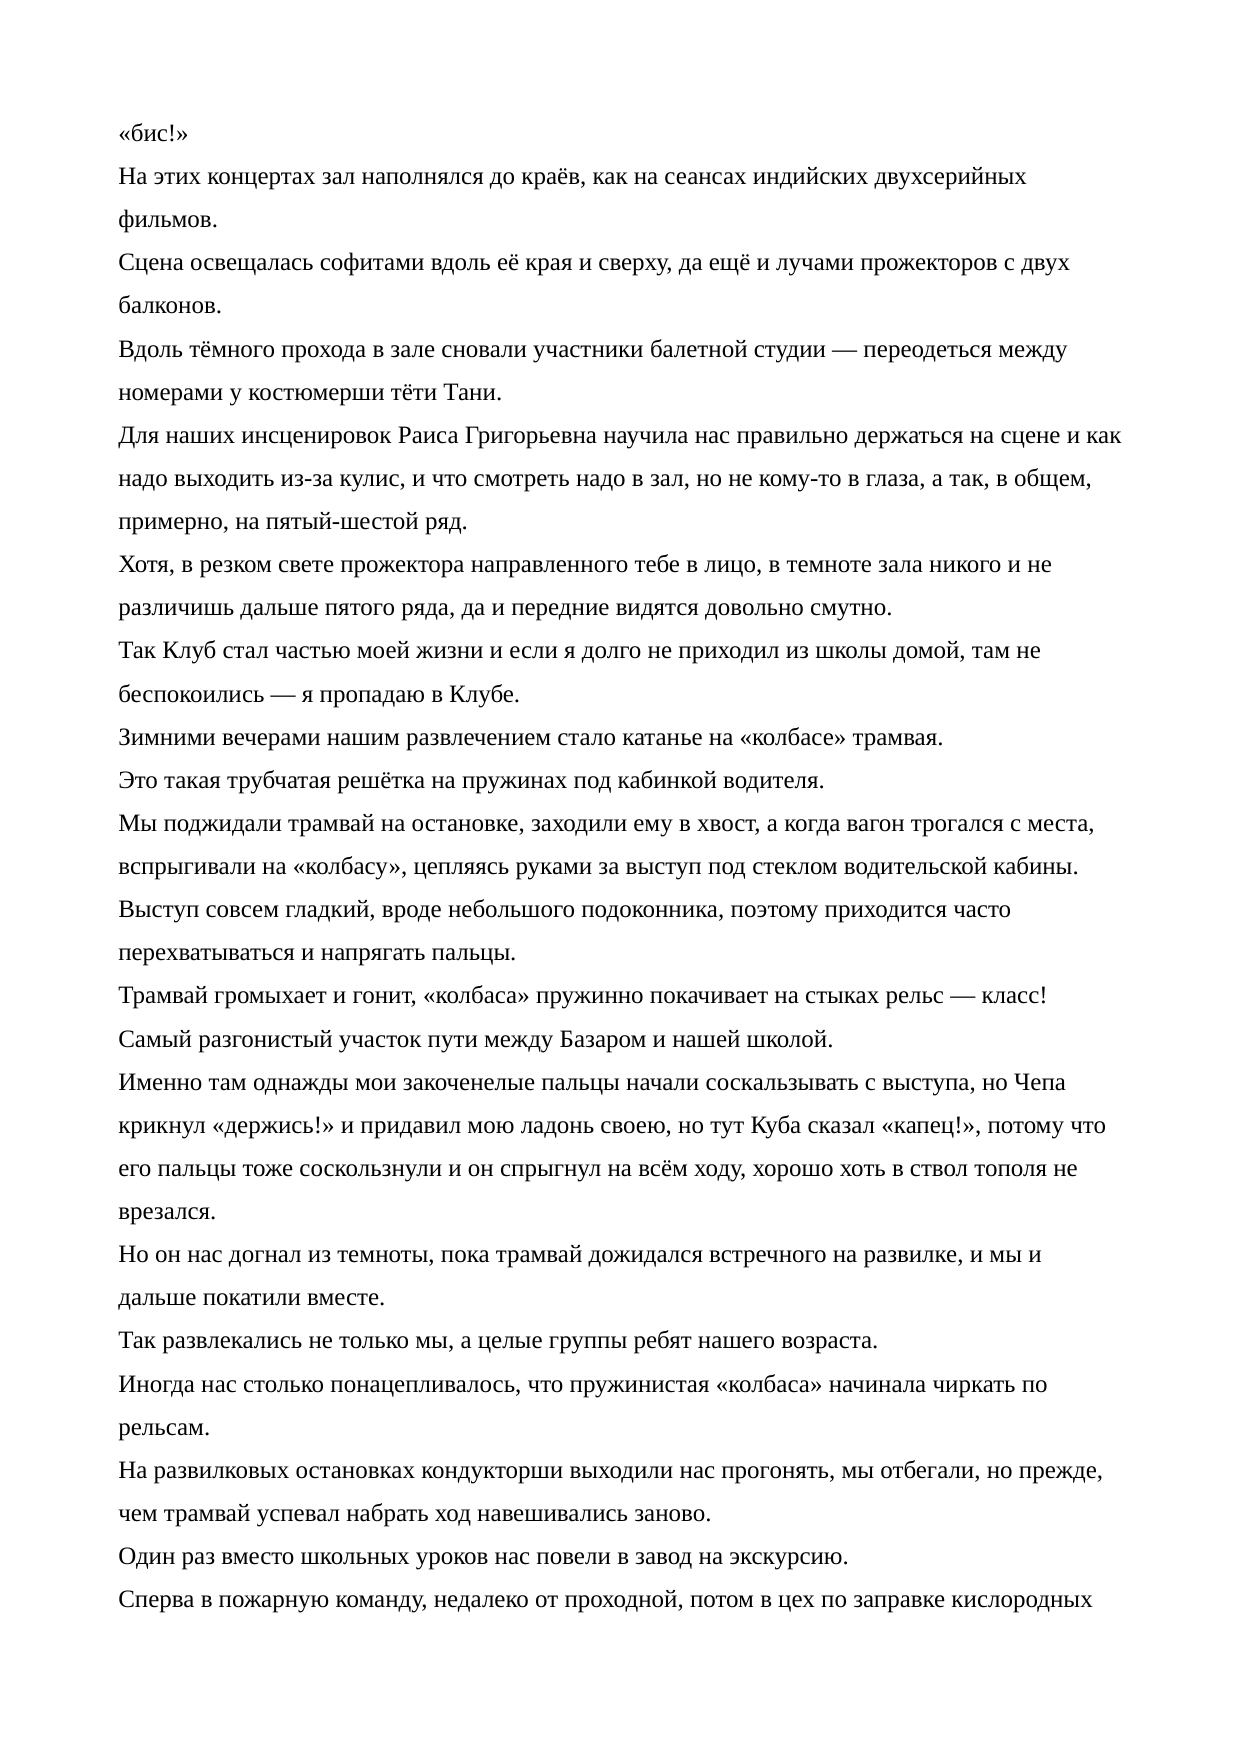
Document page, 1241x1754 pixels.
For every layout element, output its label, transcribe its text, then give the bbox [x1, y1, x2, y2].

text «бис!» [118, 118, 1122, 147]
text Это такая трубчатая решётка на пружинах под кабинкой водителя. [118, 765, 1122, 794]
text Вдоль тёмного прохода в зале сновали участники балетной студии — переодеться между номерами у костюмерши тёти Тани. [118, 334, 1122, 406]
text Трамвай громыхает и гонит, «колбаса» пружинно покачивает на стыках рельс — класс! [118, 981, 1122, 1009]
text Так развлекались не только мы, а целые группы ребят нашего возраста. [118, 1326, 1122, 1354]
text Так Клуб стал частью моей жизни и если я долго не приходил из школы домой, там не беспокоились — я пропадаю в Клубе. [118, 636, 1122, 707]
text Один раз вместо школьных уроков нас повели в завод на экскурсию. [118, 1541, 1122, 1570]
text Хотя, в резком свете прожектора направленного тебе в лицо, в темноте зала никого и не различишь дальше пятого ряда, да и передние видятся довольно смутно. [118, 549, 1122, 621]
text Для наших инсценировок Раиса Григорьевна научила нас правильно держаться на сцене и как надо выходить из-за кулис, и что смотреть надо в зал, но не кому-то в глаза, а так, в общем, примерно, на пятый-шестой ряд. [118, 420, 1122, 535]
text Сперва в пожарную команду, недалеко от проходной, потом в цех по заправке кислородных [118, 1584, 1122, 1613]
text Мы поджидали трамвай на остановке, заходили ему в хвост, а когда вагон трогался с места, вспрыгивали на «колбасу», цепляясь руками за выступ под стеклом водительской кабины. Выступ совсем гладкий, вроде небольшого подоконника, поэтому приходится часто перехватываться и напрягать пальцы. [118, 808, 1122, 966]
text Самый разгонистый участок пути между Базаром и нашей школой. [118, 1024, 1122, 1052]
text На этих концертах зал наполнялся до краёв, как на сеансах индийских двухсерийных фильмов. [118, 161, 1122, 233]
text Именно там однажды мои закоченелые пальцы начали соскальзывать с выступа, но Чепа крикнул «держись!» и придавил мою ладонь своею, но тут Куба сказал «капец!», потому что его пальцы тоже соскользнули и он спрыгнул на всём ходу, хорошо хоть в ствол тополя не врезался. [118, 1067, 1122, 1225]
text Но он нас догнал из темноты, пока трамвай дожидался встречного на развилке, и мы и дальше покатили вместе. [118, 1239, 1122, 1311]
text Иногда нас столько понацепливалось, что пружинистая «колбаса» начинала чиркать по рельсам. [118, 1369, 1122, 1441]
text Сцена освещалась софитами вдоль её края и сверху, да ещё и лучами прожекторов с двух балконов. [118, 247, 1122, 319]
text Зимними вечерами нашим развлечением стало катанье на «колбасе» трамвая. [118, 722, 1122, 751]
text На развилковых остановках кондукторши выходили нас прогонять, мы отбегали, но прежде, чем трамвай успевал набрать ход навешивались заново. [118, 1455, 1122, 1527]
